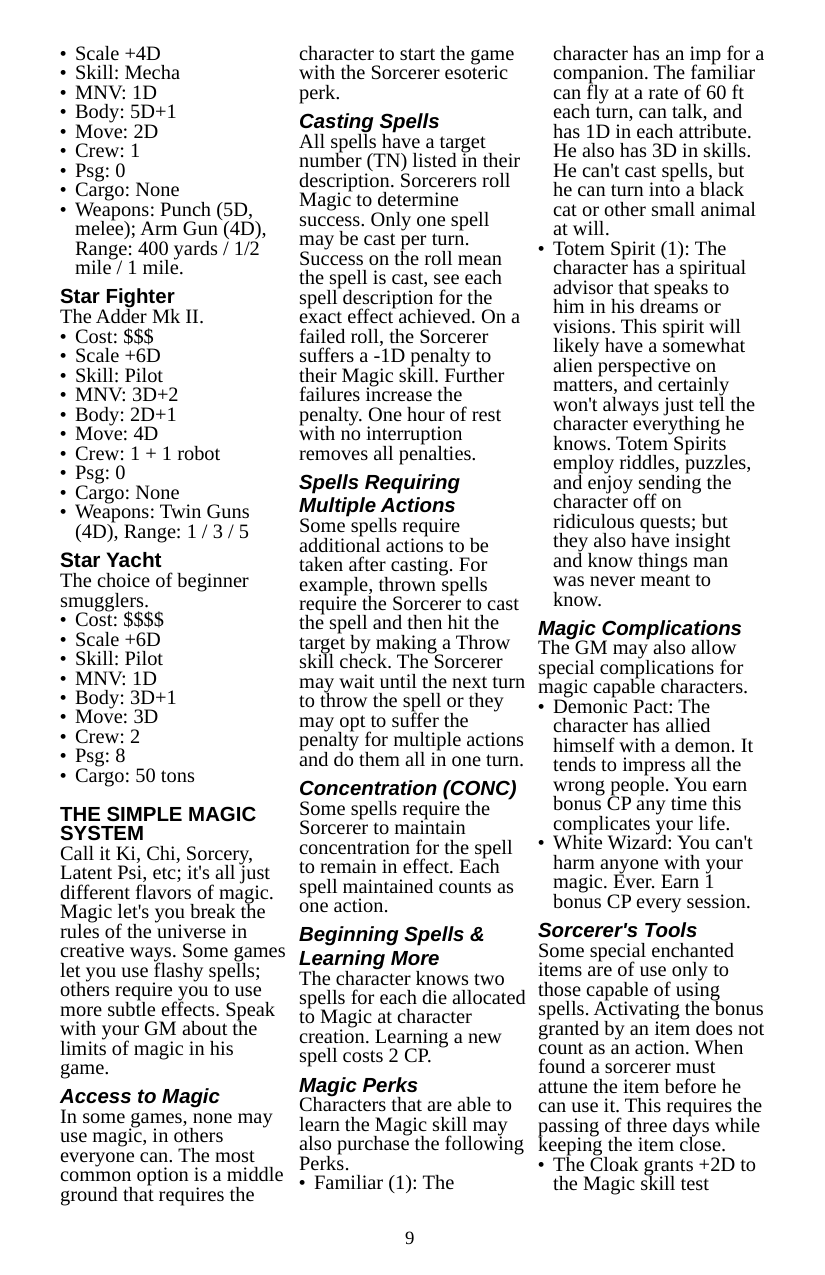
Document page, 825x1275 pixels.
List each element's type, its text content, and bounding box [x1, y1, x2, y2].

list Psg: 0 [60, 464, 287, 483]
list Body: 5D+1 [60, 103, 287, 123]
list Body: 2D+1 [60, 406, 287, 425]
list Weapons: Punch (5D, melee); Arm Gun (4D), Range: 400 yards / 1/2 mile / 1 mile. [60, 201, 287, 279]
list Cost: $$$$ [60, 611, 287, 630]
text Characters that are able to learn the Magic skill may also purchase the following Perks. [299, 1096, 526, 1174]
subtitle Sorcerer's Tools [538, 918, 765, 942]
list Skill: Pilot [60, 650, 287, 669]
list Cargo: 50 tons [60, 767, 287, 786]
subtitle Concentration (CONC) [299, 776, 526, 800]
text The choice of beginner smugglers. [60, 572, 287, 611]
text character to start the game with the Sorcerer esoteric perk. [299, 45, 526, 103]
list MNV: 3D+2 [60, 386, 287, 406]
list Move: 3D [60, 708, 287, 728]
list Crew: 1 [60, 142, 287, 162]
list Weapons: Twin Guns (4D), Range: 1 / 3 / 5 [60, 503, 287, 542]
list Move: 2D [60, 123, 287, 142]
list Body: 3D+1 [60, 689, 287, 708]
text The character knows two spells for each die allocated to Magic at character creation. Learning a new spell costs 2 CP. [299, 969, 526, 1067]
subtitle Magic Complications [538, 616, 765, 639]
list Skill: Mecha [60, 64, 287, 84]
list Psg: 0 [60, 162, 287, 181]
text Some spells require the Sorcerer to maintain concentration for the spell to remain in effect. Each spell maintained counts as one action. [299, 800, 526, 917]
text The Adder Mk II. [60, 308, 287, 328]
list Familiar (1): The [299, 1174, 526, 1194]
list Cargo: None [60, 181, 287, 201]
list Scale +4D [60, 45, 287, 64]
subtitle Star Fighter [60, 285, 287, 308]
list Scale +6D [60, 347, 287, 367]
list Demonic Pact: The character has allied himself with a demon. It tends to impress all the wrong people. You earn bonus CP any time this complicates your life. [538, 698, 765, 834]
list Cargo: None [60, 483, 287, 503]
text Some special enchanted items are of use only to those capable of using spells. Activating the bonus granted by an item does not count as an action. When found a sorcerer must attune the item before he can use it. This requires the passing of three days while keeping the item close. [538, 942, 765, 1156]
list Move: 4D [60, 425, 287, 444]
text In some games, none may use magic, in others everyone can. The most common option is a middle ground that requires the [60, 1108, 287, 1205]
list White Wizard: You can't harm anyone with your magic. Ever. Earn 1 bonus CP every session. [538, 834, 765, 912]
text All spells have a target number (TN) listed in their description. Sorcerers roll Magic to determine success. Only one spell may be cast per turn. Success on the roll mean the spell is cast, see each spell description for the exact effect achieved. On a failed roll, the Sorcerer suffers a -1D penalty to their Magic skill. Further failures increase the penalty. One hour of rest with no interruption removes all penalties. [299, 133, 526, 464]
text Call it Ki, Chi, Sorcery, Latent Psi, etc; it's all just different flavors of magic. Magic let's you break the rules of the universe in creative ways. Some games let you use flashy spells; others require you to use more subtle effects. Speak with your GM about the limits of magic in his game. [60, 845, 287, 1078]
subtitle Spells Requiring Multiple Actions [299, 470, 526, 517]
list character has an imp for a companion. The familiar can fly at a rate of 60 ft each turn, can talk, and has 1D in each attribute. He also has 3D in skills. He can't cast spells, but he can turn into a black cat or other small animal at will. [538, 45, 765, 240]
list Totem Spirit (1): The character has a spiritual advisor that speaks to him in his dreams or visions. This spirit will likely have a somewhat alien perspective on matters, and certainly won't always just tell the character everything he knows. Totem Spirits employ riddles, puzzles, and enjoy sending the character off on ridiculous quests; but they also have insight and know things man was never meant to know. [538, 240, 765, 610]
list MNV: 1D [60, 669, 287, 689]
subtitle Access to Magic [60, 1084, 287, 1108]
list Crew: 2 [60, 728, 287, 747]
text The GM may also allow special complications for magic capable characters. [538, 639, 765, 698]
list Cost: $$$ [60, 328, 287, 347]
list The Cloak grants +2D to the Magic skill test [538, 1156, 765, 1195]
subtitle Star Yacht [60, 548, 287, 572]
list MNV: 1D [60, 84, 287, 103]
subtitle The Simple Magic System [60, 806, 287, 845]
list Skill: Pilot [60, 367, 287, 386]
list Scale +6D [60, 630, 287, 650]
subtitle Magic Perks [299, 1073, 526, 1096]
text Some spells require additional actions to be taken after casting. For example, thrown spells require the Sorcerer to cast the spell and then hit the target by making a Throw skill check. The Sorcerer may wait until the next turn to throw the spell or they may opt to suffer the penalty for multiple actions and do them all in one turn. [299, 517, 526, 770]
subtitle Beginning Spells & Learning More [299, 923, 526, 969]
list Crew: 1 + 1 robot [60, 444, 287, 464]
subtitle Casting Spells [299, 109, 526, 133]
list Psg: 8 [60, 747, 287, 767]
